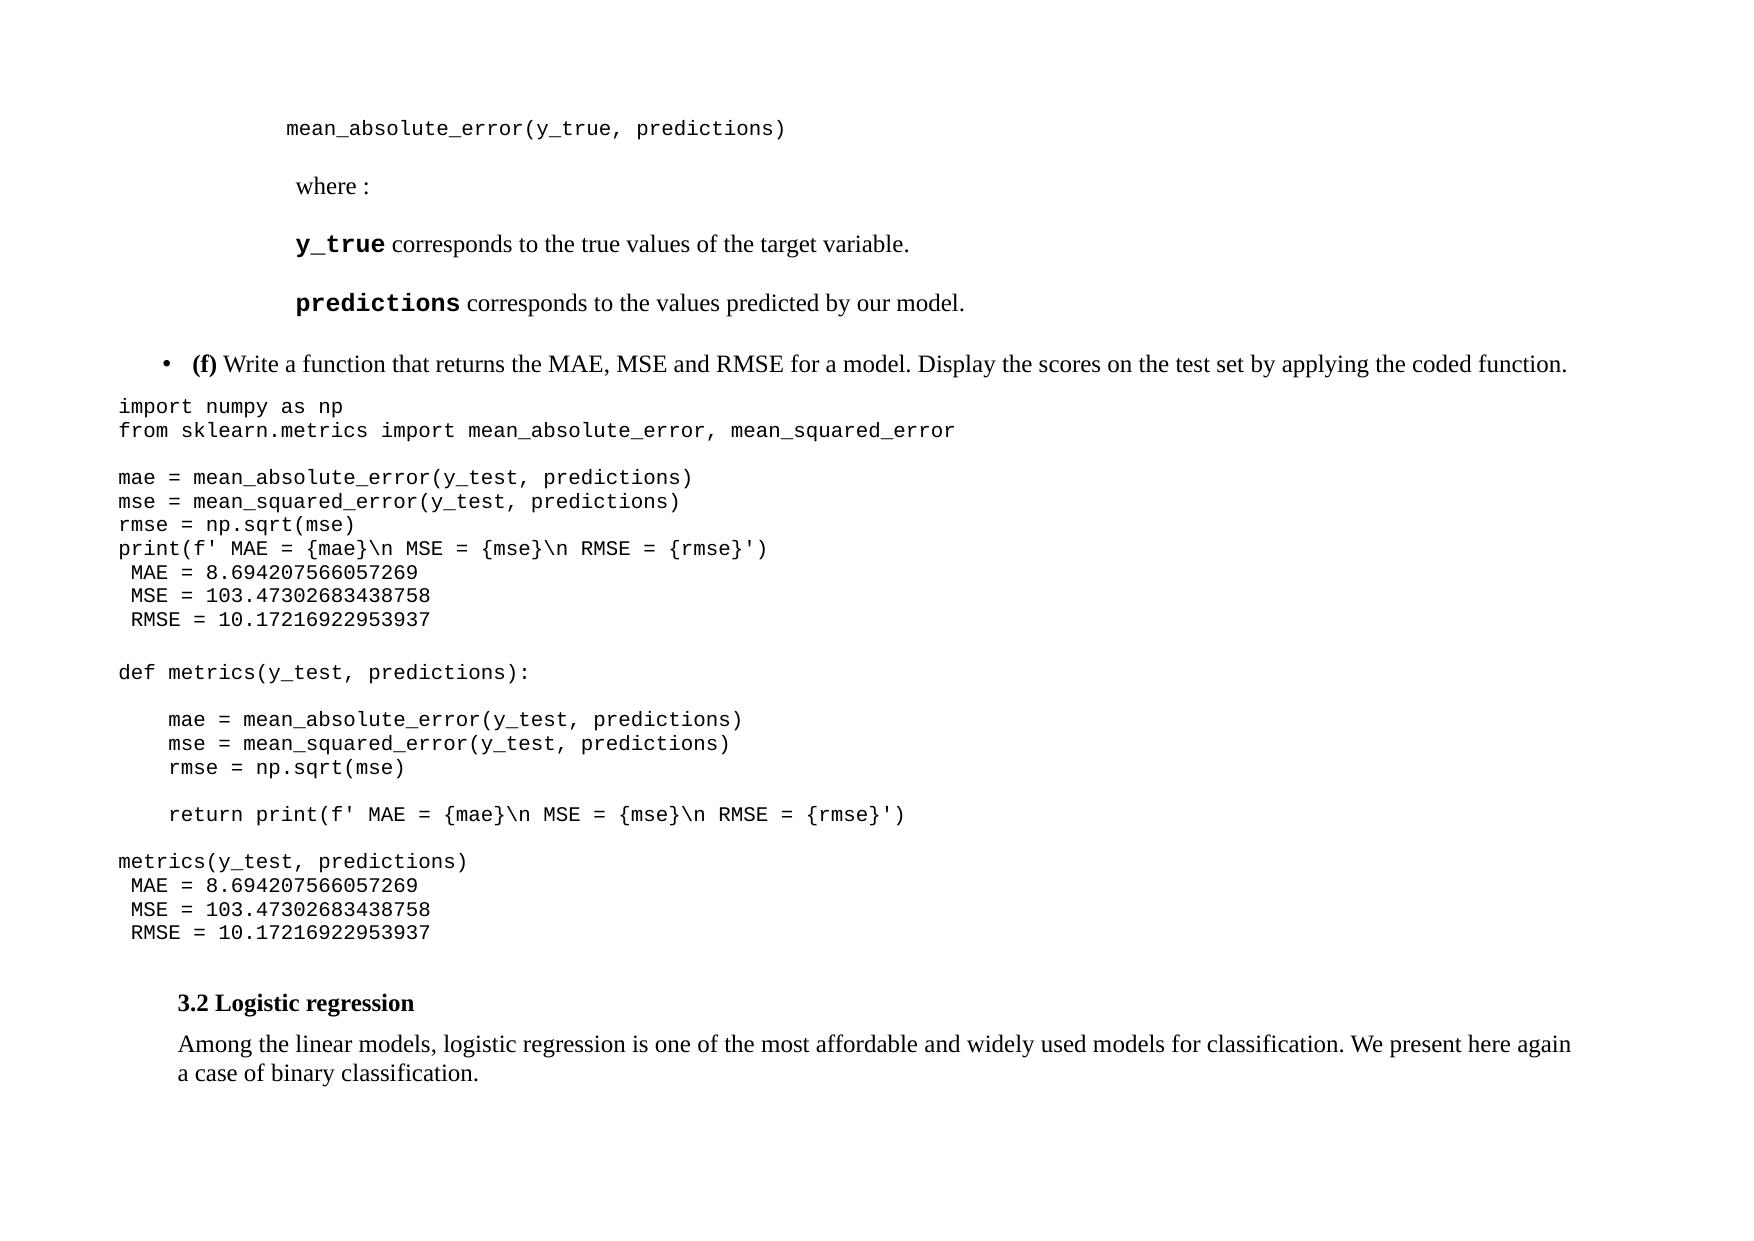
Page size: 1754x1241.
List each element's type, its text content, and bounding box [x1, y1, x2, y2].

text mse = mean_squared_error(y_test, predictions) [118, 733, 1636, 757]
text ​ [118, 443, 1636, 467]
text def metrics(y_test, predictions): [118, 662, 1636, 686]
text MAE = 8.694207566057269 [118, 875, 1636, 899]
list (f) Write a function that returns the MAE, MSE and RMSE for a model. Display the scores on the test set by applying the coded function. [162, 349, 1636, 377]
text print(f' MAE = {mae}\n MSE = {mse}\n RMSE = {rmse}') [118, 538, 1636, 562]
text mean_absolute_error(y_true, predictions) [236, 118, 1518, 142]
text MSE = 103.47302683438758 [118, 585, 1636, 609]
text RMSE = 10.17216922953937 [118, 609, 1636, 633]
text import numpy as np [118, 396, 1636, 420]
text metrics(y_test, predictions) [118, 851, 1636, 875]
text rmse = np.sqrt(mse) [118, 514, 1636, 538]
text Among the linear models, logistic regression is one of the most affordable and widely used models for classification. We present here again a case of binary classification. [177, 1029, 1577, 1087]
text return print(f' MAE = {mae}\n MSE = {mse}\n RMSE = {rmse}') [118, 804, 1636, 828]
text where : y_true corresponds to the true values of the target variable. predictions corresponds to the values predicted by our model. [295, 171, 1459, 319]
text rmse = np.sqrt(mse) [118, 757, 1636, 780]
text RMSE = 10.17216922953937 [118, 922, 1636, 946]
subtitle 3.2 Logistic regression [177, 988, 1577, 1017]
text mae = mean_absolute_error(y_test, predictions) [118, 467, 1636, 491]
text MAE = 8.694207566057269 [118, 562, 1636, 585]
text ​ [118, 828, 1636, 851]
text from sklearn.metrics import mean_absolute_error, mean_squared_error [118, 420, 1636, 443]
text mae = mean_absolute_error(y_test, predictions) [118, 709, 1636, 733]
text MSE = 103.47302683438758 [118, 899, 1636, 922]
text mse = mean_squared_error(y_test, predictions) [118, 491, 1636, 514]
